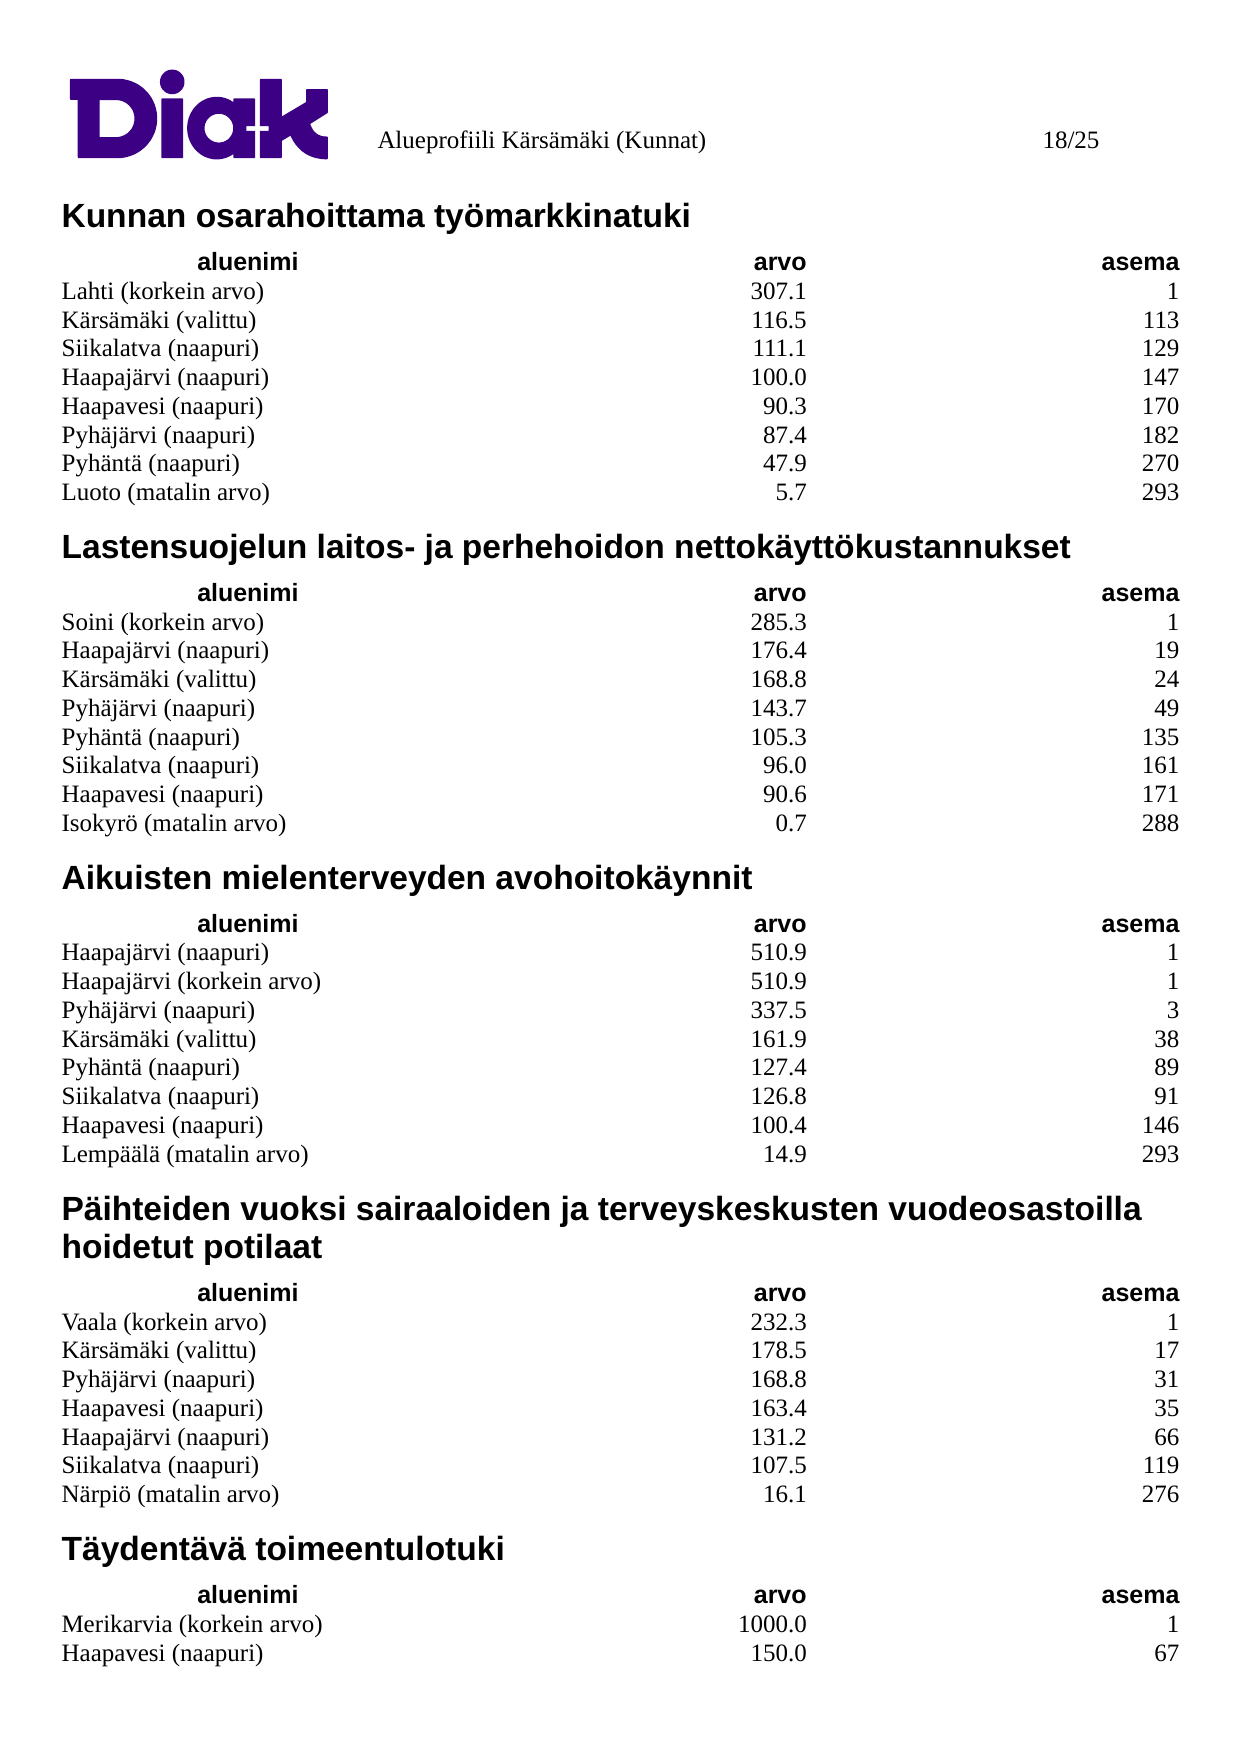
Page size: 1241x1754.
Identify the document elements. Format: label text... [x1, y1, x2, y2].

table_cell 288 [806, 808, 1179, 837]
table_cell 49 [806, 693, 1179, 722]
table_header asema [806, 578, 1179, 607]
table_header aluenimi [61, 247, 434, 276]
table_cell 146 [806, 1110, 1179, 1139]
table_cell 131.2 [434, 1422, 806, 1451]
table_cell 232.3 [434, 1307, 806, 1336]
table_cell 129 [806, 334, 1179, 362]
subtitle Päihteiden vuoksi sairaaloiden ja terveyskeskusten vuodeosastoilla hoidetut potilaat [61, 1188, 1179, 1266]
table_cell Haapavesi (naapuri) [61, 1110, 434, 1139]
table_cell 19 [806, 636, 1179, 664]
table_cell 67 [806, 1638, 1179, 1666]
table_cell 510.9 [434, 966, 806, 995]
table_cell 182 [806, 420, 1179, 448]
table_cell 87.4 [434, 420, 806, 448]
table_cell 31 [806, 1364, 1179, 1393]
table_cell 113 [806, 305, 1179, 333]
table_cell 111.1 [434, 334, 806, 362]
table_cell Haapajärvi (naapuri) [61, 362, 434, 391]
table_cell Soini (korkein arvo) [61, 607, 434, 636]
table_cell Pyhäjärvi (naapuri) [61, 420, 434, 448]
table_cell 14.9 [434, 1139, 806, 1167]
table_cell 170 [806, 391, 1179, 420]
table_cell 107.5 [434, 1451, 806, 1479]
table_cell Kärsämäki (valittu) [61, 1024, 434, 1052]
table_cell Pyhäntä (naapuri) [61, 449, 434, 477]
table_header arvo [434, 909, 806, 937]
table_cell 90.3 [434, 391, 806, 420]
table_header arvo [434, 1580, 806, 1609]
table_header asema [806, 1580, 1179, 1609]
table_cell Pyhäntä (naapuri) [61, 722, 434, 751]
table_cell Haapavesi (naapuri) [61, 1638, 434, 1666]
table_header asema [806, 247, 1179, 276]
table_cell 100.4 [434, 1110, 806, 1139]
table_cell 168.8 [434, 1364, 806, 1393]
table_cell 1 [806, 966, 1179, 995]
table_cell Pyhäjärvi (naapuri) [61, 1364, 434, 1393]
table_cell Haapavesi (naapuri) [61, 391, 434, 420]
table_cell Haapavesi (naapuri) [61, 779, 434, 808]
table_cell Kärsämäki (valittu) [61, 664, 434, 693]
subtitle Täydentävä toimeentulotuki [61, 1529, 1179, 1568]
table_cell Närpiö (matalin arvo) [61, 1479, 434, 1508]
table_cell 293 [806, 477, 1179, 506]
table_cell 163.4 [434, 1393, 806, 1422]
table_cell 178.5 [434, 1336, 806, 1364]
table_cell Haapajärvi (naapuri) [61, 636, 434, 664]
table_cell 143.7 [434, 693, 806, 722]
table_header arvo [434, 247, 806, 276]
table_cell Vaala (korkein arvo) [61, 1307, 434, 1336]
table_cell 119 [806, 1451, 1179, 1479]
table_cell Pyhäjärvi (naapuri) [61, 693, 434, 722]
table_cell Haapajärvi (korkein arvo) [61, 966, 434, 995]
subtitle Kunnan osarahoittama työmarkkinatuki [61, 196, 1179, 235]
table_cell 96.0 [434, 751, 806, 779]
table_cell 5.7 [434, 477, 806, 506]
table_cell 16.1 [434, 1479, 806, 1508]
table_cell 1 [806, 1307, 1179, 1336]
table_cell 24 [806, 664, 1179, 693]
table_cell Isokyrö (matalin arvo) [61, 808, 434, 837]
table_cell 337.5 [434, 995, 806, 1024]
table_cell 116.5 [434, 305, 806, 333]
table_cell Haapajärvi (naapuri) [61, 1422, 434, 1451]
subtitle Aikuisten mielenterveyden avohoitokäynnit [61, 858, 1179, 896]
table_cell 171 [806, 779, 1179, 808]
table_cell 147 [806, 362, 1179, 391]
table_cell 126.8 [434, 1081, 806, 1110]
table_cell Kärsämäki (valittu) [61, 305, 434, 333]
subtitle Lastensuojelun laitos- ja perhehoidon nettokäyttökustannukset [61, 527, 1179, 566]
table_cell Lempäälä (matalin arvo) [61, 1139, 434, 1167]
table_cell 127.4 [434, 1053, 806, 1081]
table_cell Siikalatva (naapuri) [61, 751, 434, 779]
table_cell 0.7 [434, 808, 806, 837]
table_cell Haapavesi (naapuri) [61, 1393, 434, 1422]
table_cell 38 [806, 1024, 1179, 1052]
table_cell 17 [806, 1336, 1179, 1364]
table_cell 276 [806, 1479, 1179, 1508]
table_header arvo [434, 578, 806, 607]
table_cell 285.3 [434, 607, 806, 636]
table_cell Haapajärvi (naapuri) [61, 938, 434, 966]
table_cell 90.6 [434, 779, 806, 808]
table_cell 1 [806, 607, 1179, 636]
table_cell 89 [806, 1053, 1179, 1081]
table_cell 150.0 [434, 1638, 806, 1666]
table_header aluenimi [61, 909, 434, 937]
table_cell 135 [806, 722, 1179, 751]
table_cell Siikalatva (naapuri) [61, 1081, 434, 1110]
table_header asema [806, 1278, 1179, 1307]
table_cell 47.9 [434, 449, 806, 477]
table_header asema [806, 909, 1179, 937]
table_cell 1 [806, 276, 1179, 305]
table_cell Pyhäntä (naapuri) [61, 1053, 434, 1081]
table_cell Lahti (korkein arvo) [61, 276, 434, 305]
table_cell 176.4 [434, 636, 806, 664]
table_cell 307.1 [434, 276, 806, 305]
table_cell 100.0 [434, 362, 806, 391]
table_header aluenimi [61, 1580, 434, 1609]
table_cell 3 [806, 995, 1179, 1024]
table_cell Kärsämäki (valittu) [61, 1336, 434, 1364]
table_cell Merikarvia (korkein arvo) [61, 1609, 434, 1638]
table_cell 91 [806, 1081, 1179, 1110]
table_cell 1 [806, 1609, 1179, 1638]
table_cell Siikalatva (naapuri) [61, 1451, 434, 1479]
table_cell 66 [806, 1422, 1179, 1451]
table_header aluenimi [61, 578, 434, 607]
table_cell 270 [806, 449, 1179, 477]
table_cell 1000.0 [434, 1609, 806, 1638]
table_cell 510.9 [434, 938, 806, 966]
table_cell 35 [806, 1393, 1179, 1422]
table_cell 161 [806, 751, 1179, 779]
table_header aluenimi [61, 1278, 434, 1307]
table_cell 105.3 [434, 722, 806, 751]
table_cell 293 [806, 1139, 1179, 1167]
table_cell 168.8 [434, 664, 806, 693]
table_cell 1 [806, 938, 1179, 966]
table_cell Pyhäjärvi (naapuri) [61, 995, 434, 1024]
table_cell Siikalatva (naapuri) [61, 334, 434, 362]
table_cell 161.9 [434, 1024, 806, 1052]
table_cell Luoto (matalin arvo) [61, 477, 434, 506]
table_header arvo [434, 1278, 806, 1307]
